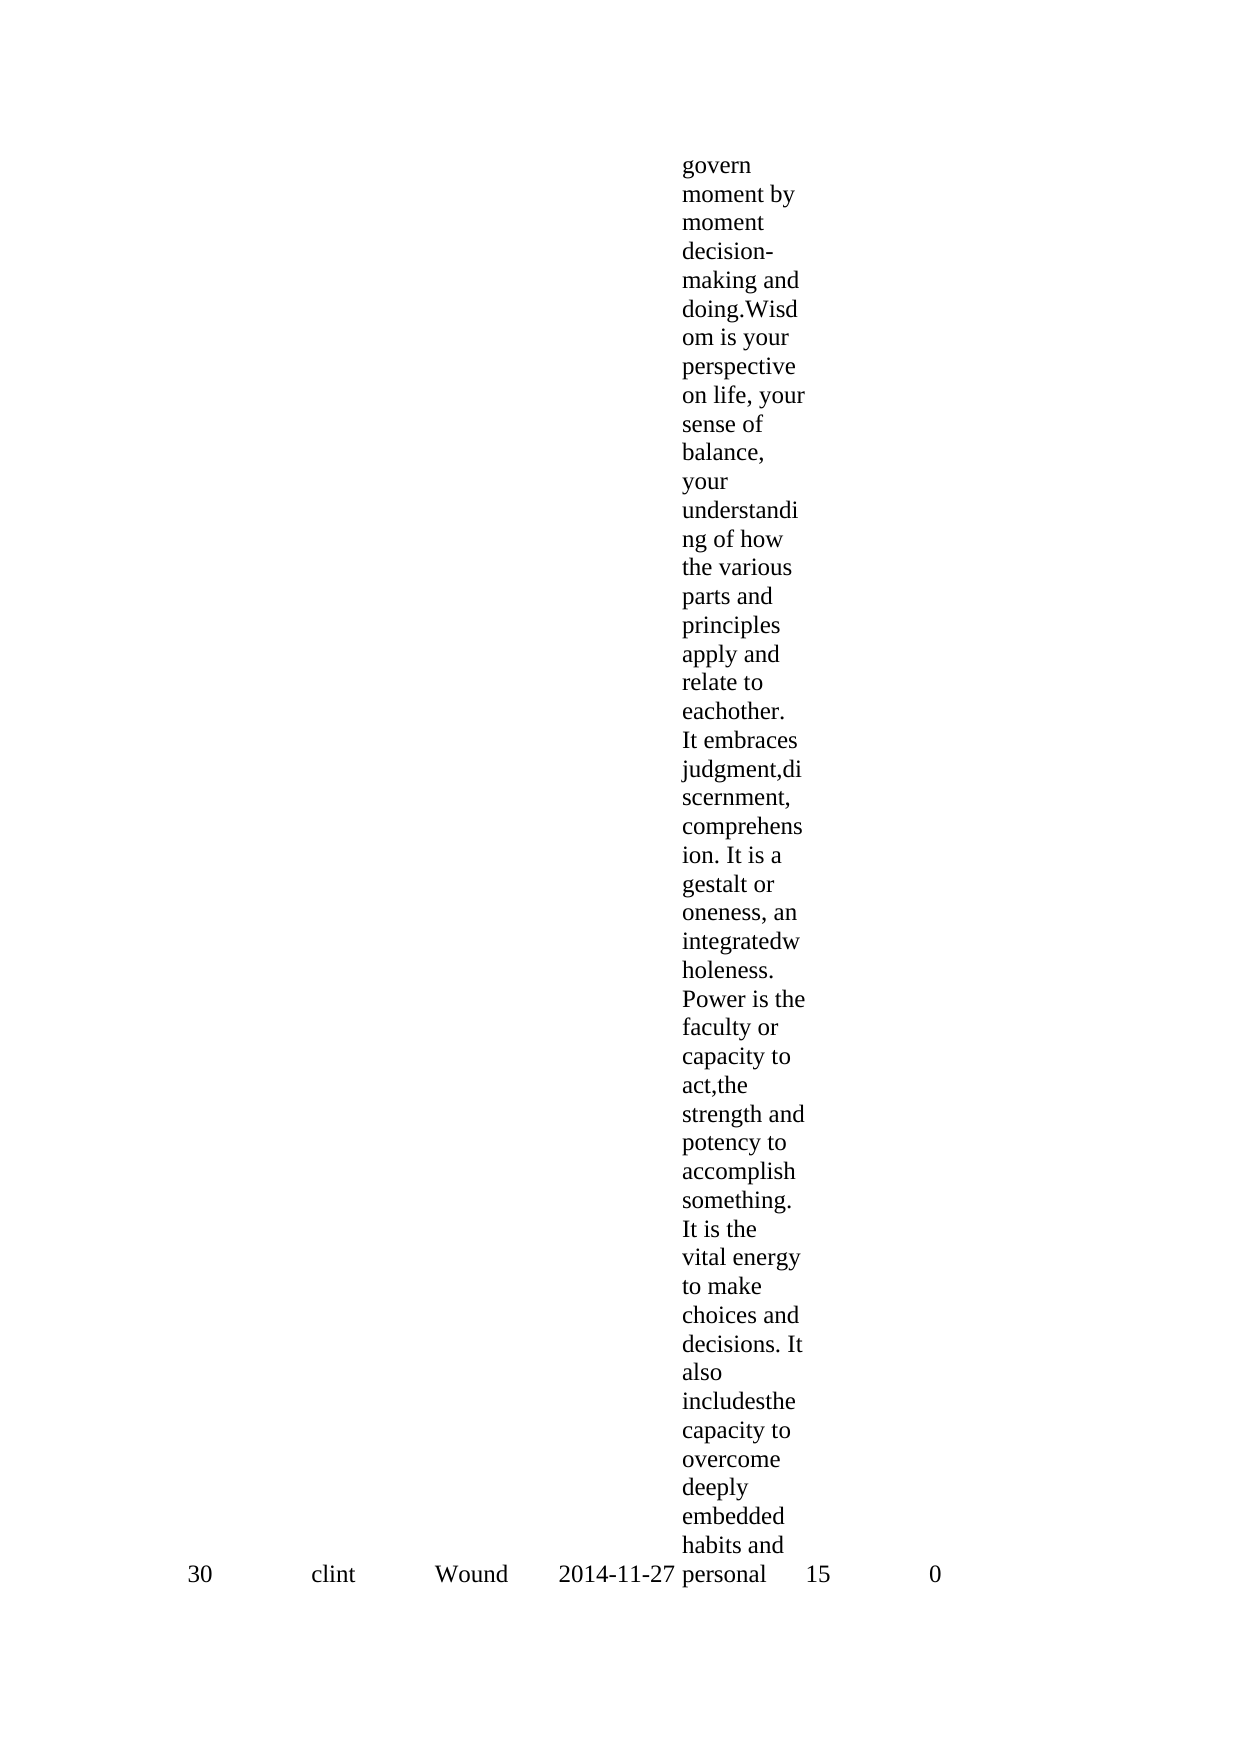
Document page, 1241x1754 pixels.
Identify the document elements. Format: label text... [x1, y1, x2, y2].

table_cell 2014-11-27 [558, 1559, 682, 1587]
table_cell personal [682, 1559, 805, 1587]
table_cell clint [311, 1559, 434, 1587]
table_cell 15 [805, 1559, 929, 1587]
table_cell govern moment by moment decision-making and doing.Wisdom is your perspective on life, your sense of balance, your understanding of how the various parts and principles apply and relate to eachother. It embraces judgment,discernment, comprehension. It is a gestalt or oneness, an integratedwholeness. Power is the faculty or capacity to act,the strength and potency to accomplish something. It is the vital energy to make choices and decisions. It also includesthe capacity to overcome deeply embedded habits and [682, 150, 805, 1559]
table_cell [435, 150, 558, 1559]
table_cell Wound [435, 1559, 558, 1587]
table_cell [188, 150, 311, 1559]
table_cell 30 [188, 1559, 311, 1587]
table_cell [929, 150, 1053, 1559]
table_cell [311, 150, 434, 1559]
table_cell [805, 150, 929, 1559]
table_cell 0 [929, 1559, 1053, 1587]
table_cell [558, 150, 682, 1559]
